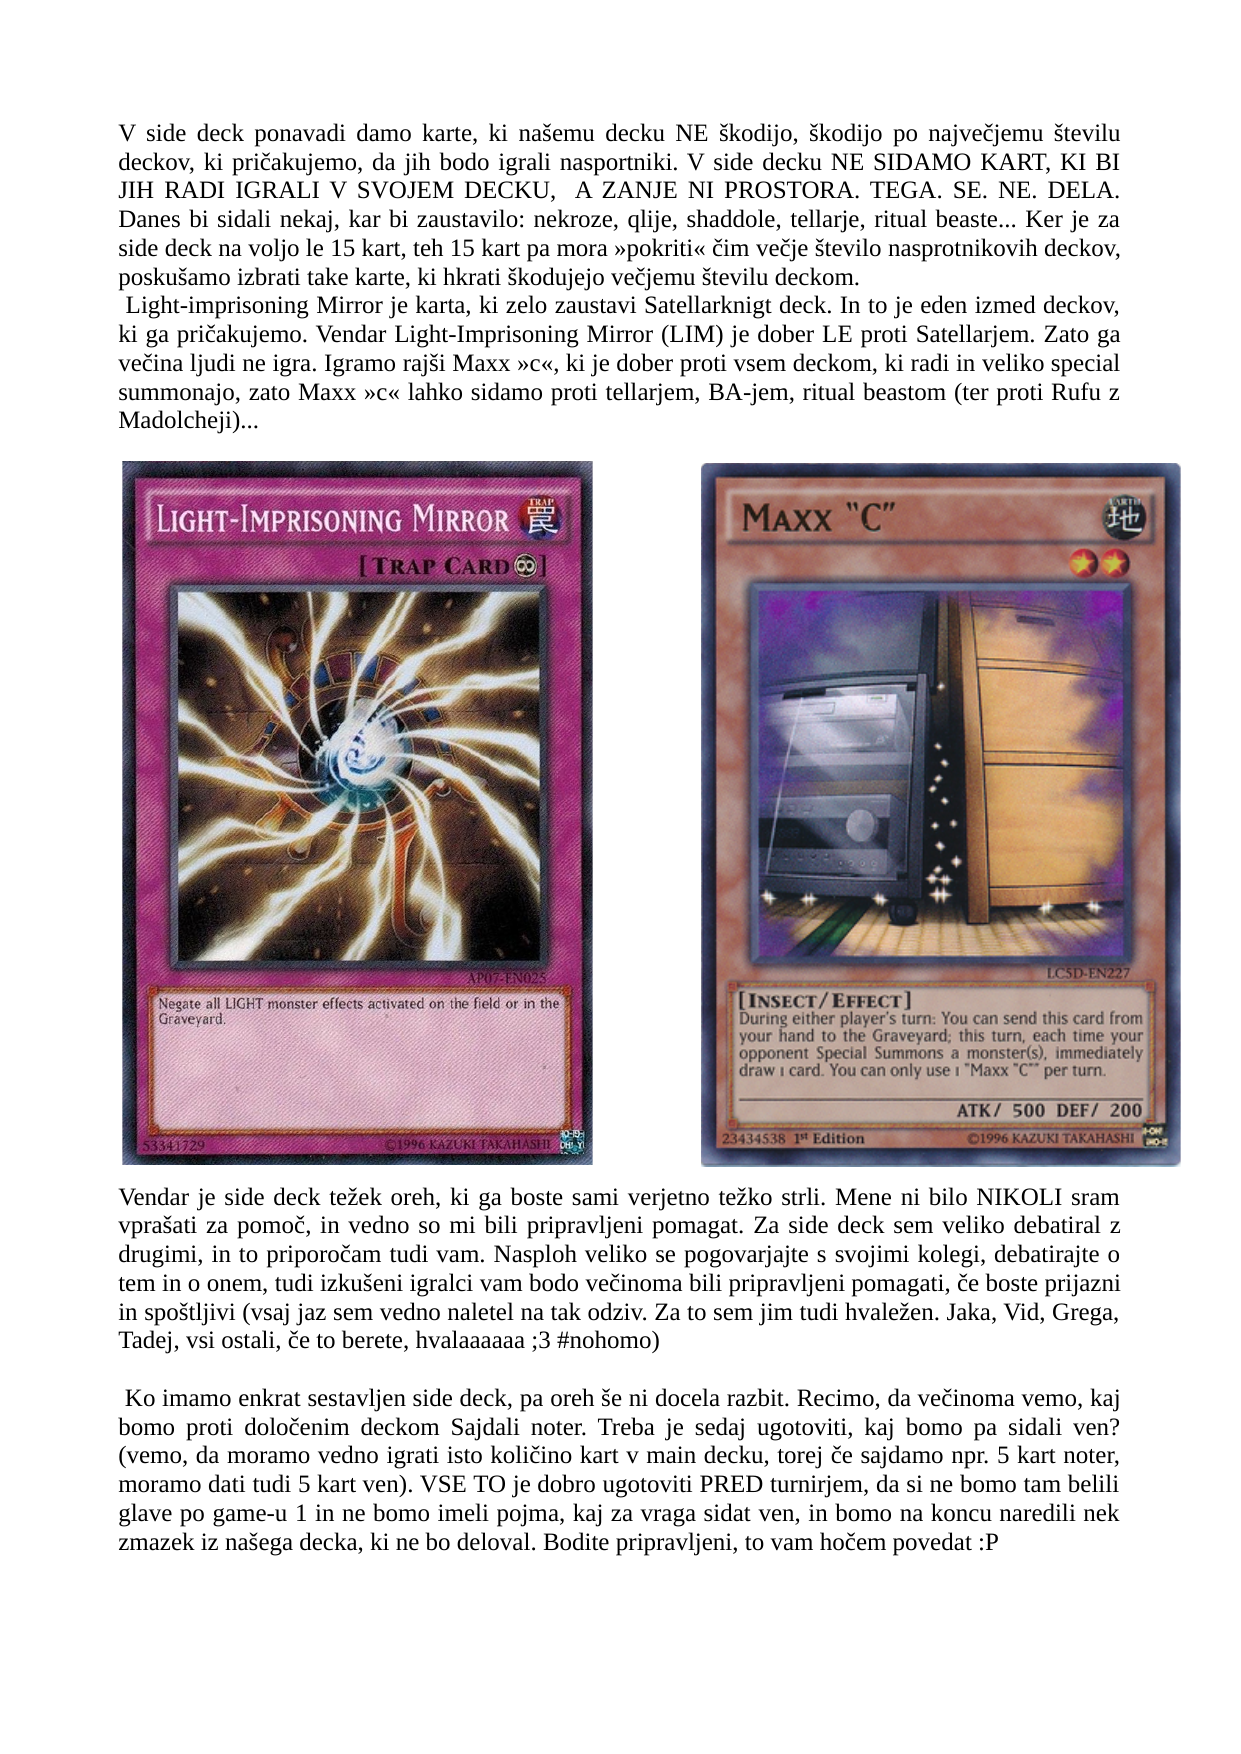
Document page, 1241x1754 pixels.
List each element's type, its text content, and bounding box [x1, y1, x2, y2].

text Light-imprisoning Mirror je karta, ki zelo zaustavi Satellarknigt deck. In to je eden izmed deckov, ki ga pričakujemo. Vendar Light-Imprisoning Mirror (LIM) je dober LE proti Satellarjem. Zato ga večina ljudi ne igra. Igramo rajši Maxx »c«, ki je dober proti vsem deckom, ki radi in veliko special summonajo, zato Maxx »c« lahko sidamo proti tellarjem, BA-jem, ritual beastom (ter proti Rufu z Madolcheji)... [118, 291, 1122, 434]
text Ko imamo enkrat sestavljen side deck, pa oreh še ni docela razbit. Recimo, da večinoma vemo, kaj bomo proti določenim deckom Sajdali noter. Treba je sedaj ugotoviti, kaj bomo pa sidali ven? (vemo, da moramo vedno igrati isto količino kart v main decku, torej če sajdamo npr. 5 kart noter, moramo dati tudi 5 kart ven). VSE TO je dobro ugotoviti PRED turnirjem, da si ne bomo tam belili glave po game-u 1 in ne bomo imeli pojma, kaj za vraga sidat ven, in bomo na koncu naredili nek zmazek iz našega decka, ki ne bo deloval. Bodite pripravljeni, to vam hočem povedat :P [118, 1383, 1122, 1556]
text V side deck ponavadi damo karte, ki našemu decku NE škodijo, škodijo po največjemu številu deckov, ki pričakujemo, da jih bodo igrali nasportniki. V side decku NE SIDAMO KART, KI BI JIH RADI IGRALI V SVOJEM DECKU, A ZANJE NI PROSTORA. TEGA. SE. NE. DELA. Danes bi sidali nekaj, kar bi zaustavilo: nekroze, qlije, shaddole, tellarje, ritual beaste... Ker je za side deck na voljo le 15 kart, teh 15 kart pa mora »pokriti« čim večje število nasprotnikovih deckov, poskušamo izbrati take karte, ki hkrati škodujejo večjemu številu deckom. [118, 118, 1122, 291]
text Vendar je side deck težek oreh, ki ga boste sami verjetno težko strli. Mene ni bilo NIKOLI sram vprašati za pomoč, in vedno so mi bili pripravljeni pomagat. Za side deck sem veliko debatiral z drugimi, in to priporočam tudi vam. Nasploh veliko se pogovarjajte s svojimi kolegi, debatirajte o tem in o onem, tudi izkušeni igralci vam bodo večinoma bili pripravljeni pomagati, če boste prijazni in spoštljivi (vsaj jaz sem vedno naletel na tak odziv. Za to sem jim tudi hvaležen. Jaka, Vid, Grega, Tadej, vsi ostali, če to berete, hvalaaaaaa ;3 #nohomo) [118, 1182, 1122, 1354]
